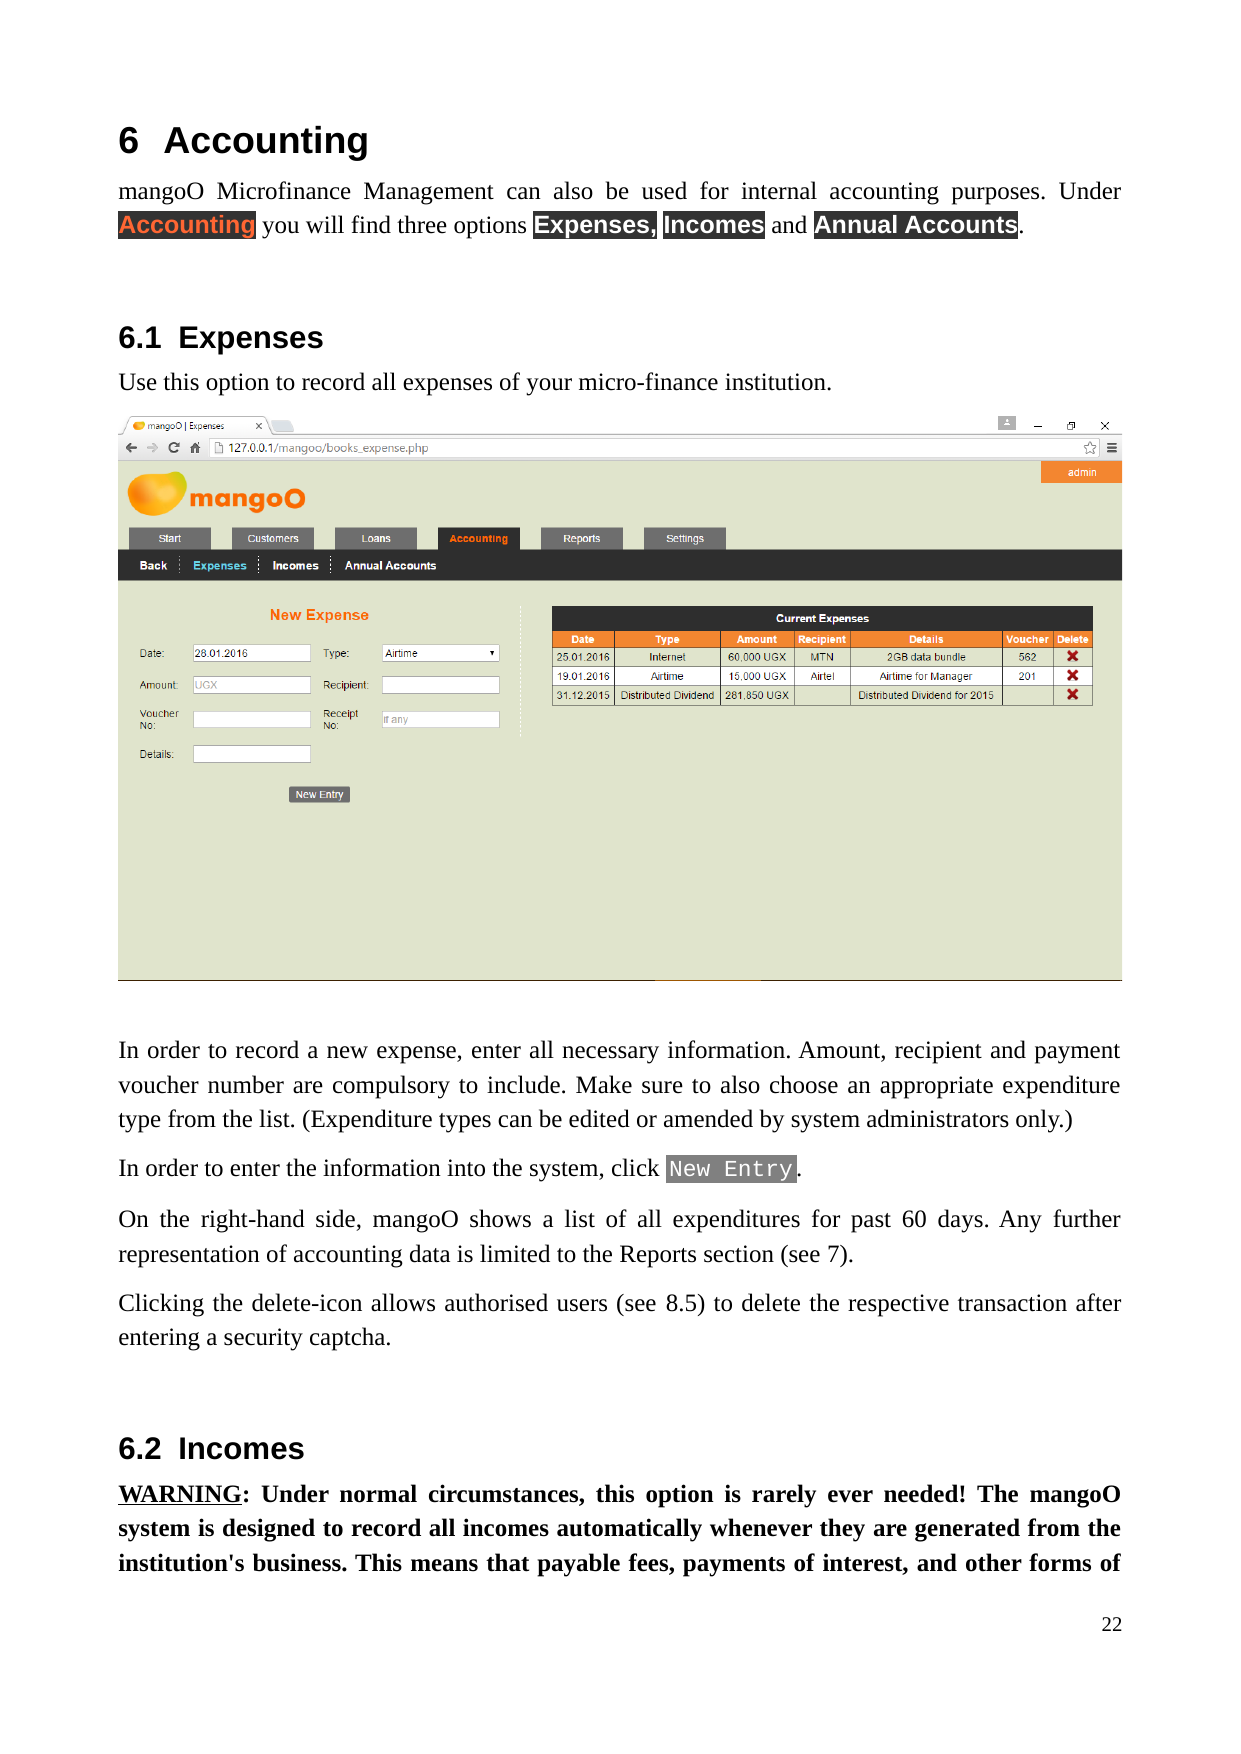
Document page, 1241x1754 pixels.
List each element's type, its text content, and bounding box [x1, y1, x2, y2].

text In order to enter the information into the system, click New Entry. [118, 1153, 1122, 1183]
text On the right-hand side, mangoO shows a list of all expenditures for past 60 days. Any further representation of accounting data is limited to the Reports section (see 7). [118, 1204, 1122, 1267]
text In order to record a new expense, enter all necessary information. Amount, recipient and payment voucher number are compulsory to include. Make sure to also choose an appropriate expenditure type from the list. (Expenditure types can be edited or amended by system administrators only.) [118, 1035, 1122, 1133]
text WARNING: Under normal circumstances, this option is rarely ever needed! The mangoO system is designed to record all incomes automatically whenever they are generated from the institution's business. This means that payable fees, payments of interest, and other forms of [118, 1479, 1122, 1576]
subtitle Incomes [118, 1430, 1122, 1466]
text mangoO Microfinance Management can also be used for internal accounting purposes. Under Accounting you will find three options Expenses, Incomes and Annual Accounts. [118, 176, 1122, 239]
subtitle Accounting [118, 118, 1122, 161]
subtitle Expenses [118, 319, 1122, 355]
text Clicking the delete-icon allows authorised users (see 8.5) to delete the respective transaction after entering a security captcha. [118, 1288, 1122, 1351]
text Use this option to record all expenses of your micro-finance institution. [118, 367, 1122, 396]
picture [118, 416, 1123, 981]
